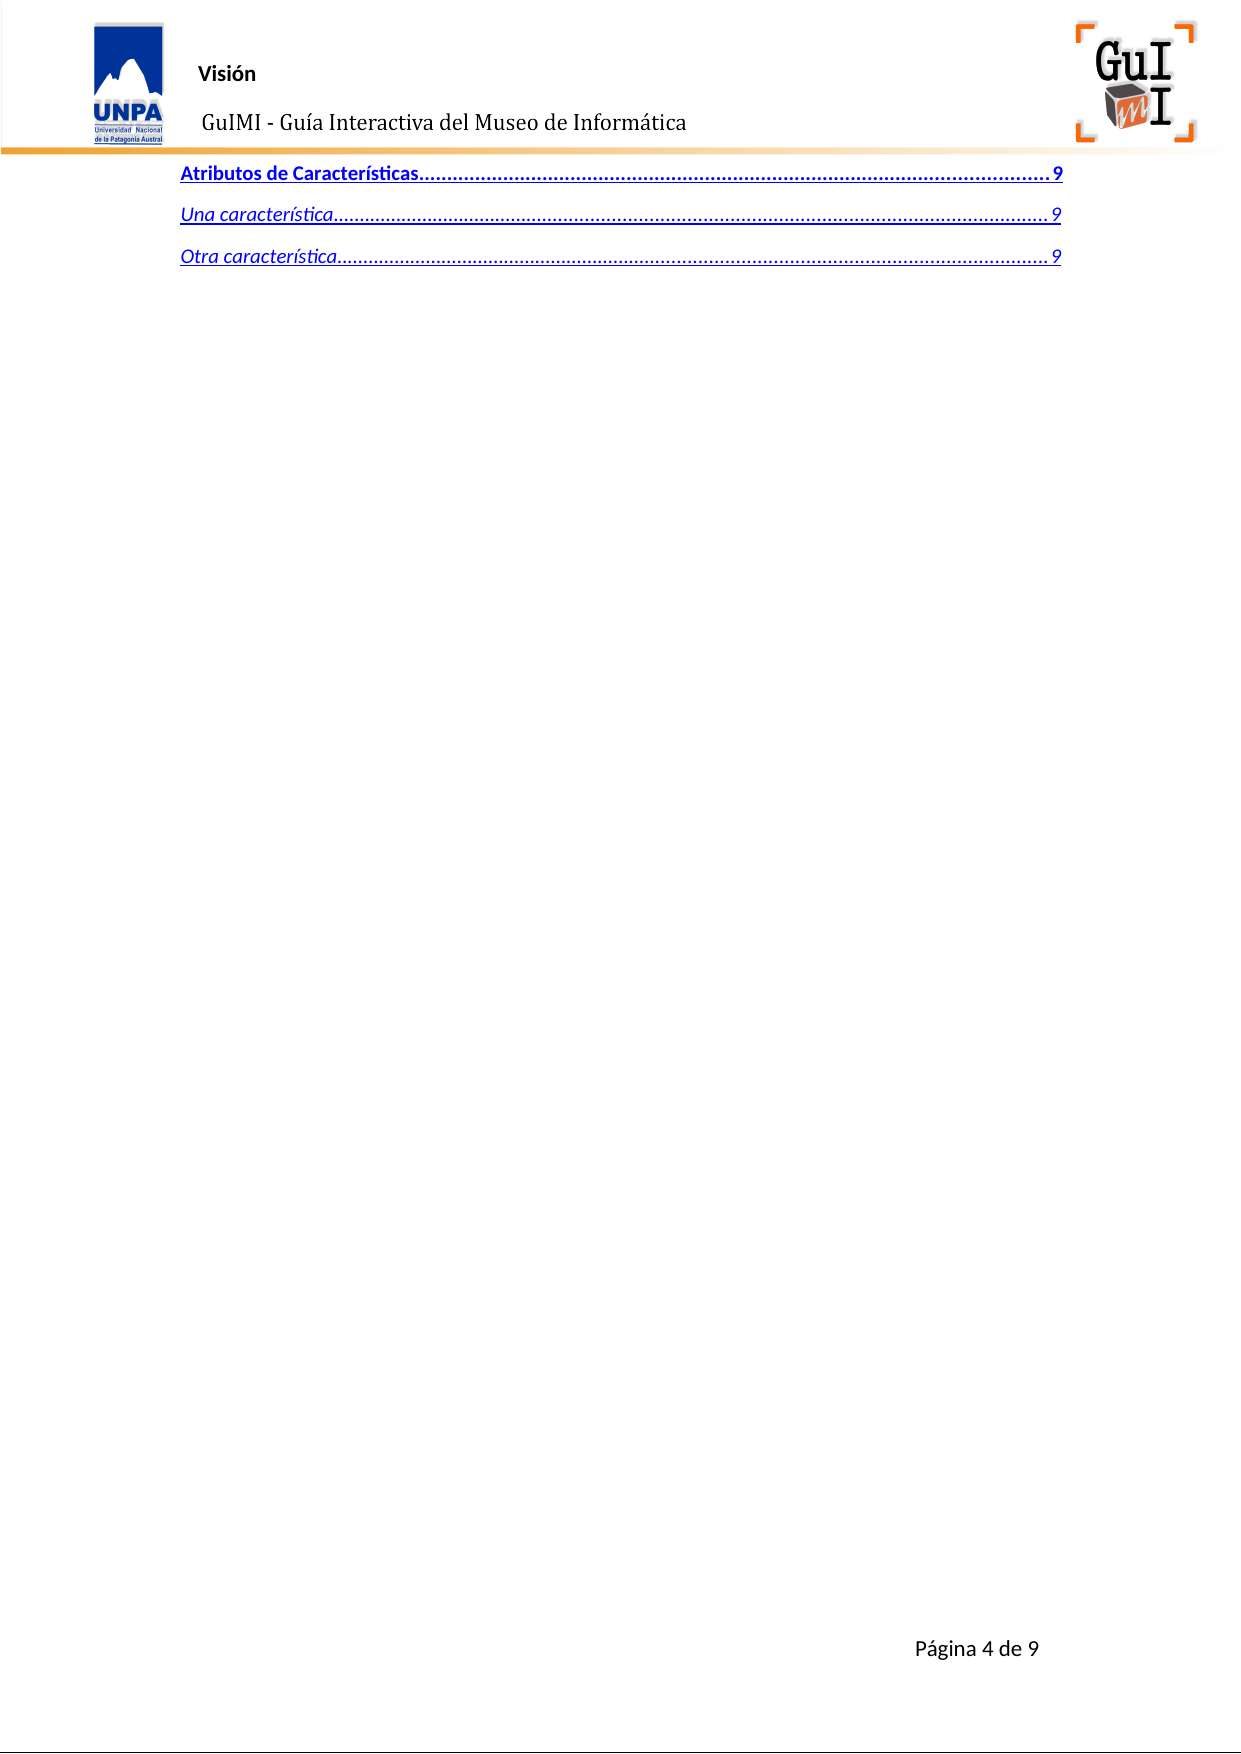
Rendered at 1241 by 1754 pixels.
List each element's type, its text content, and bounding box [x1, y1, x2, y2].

text Otra característica 9 [180, 243, 1063, 269]
text Una característica 9 [180, 202, 1063, 227]
picture [0, 0, 1241, 155]
text Atributos de Características 9 [180, 160, 1063, 182]
